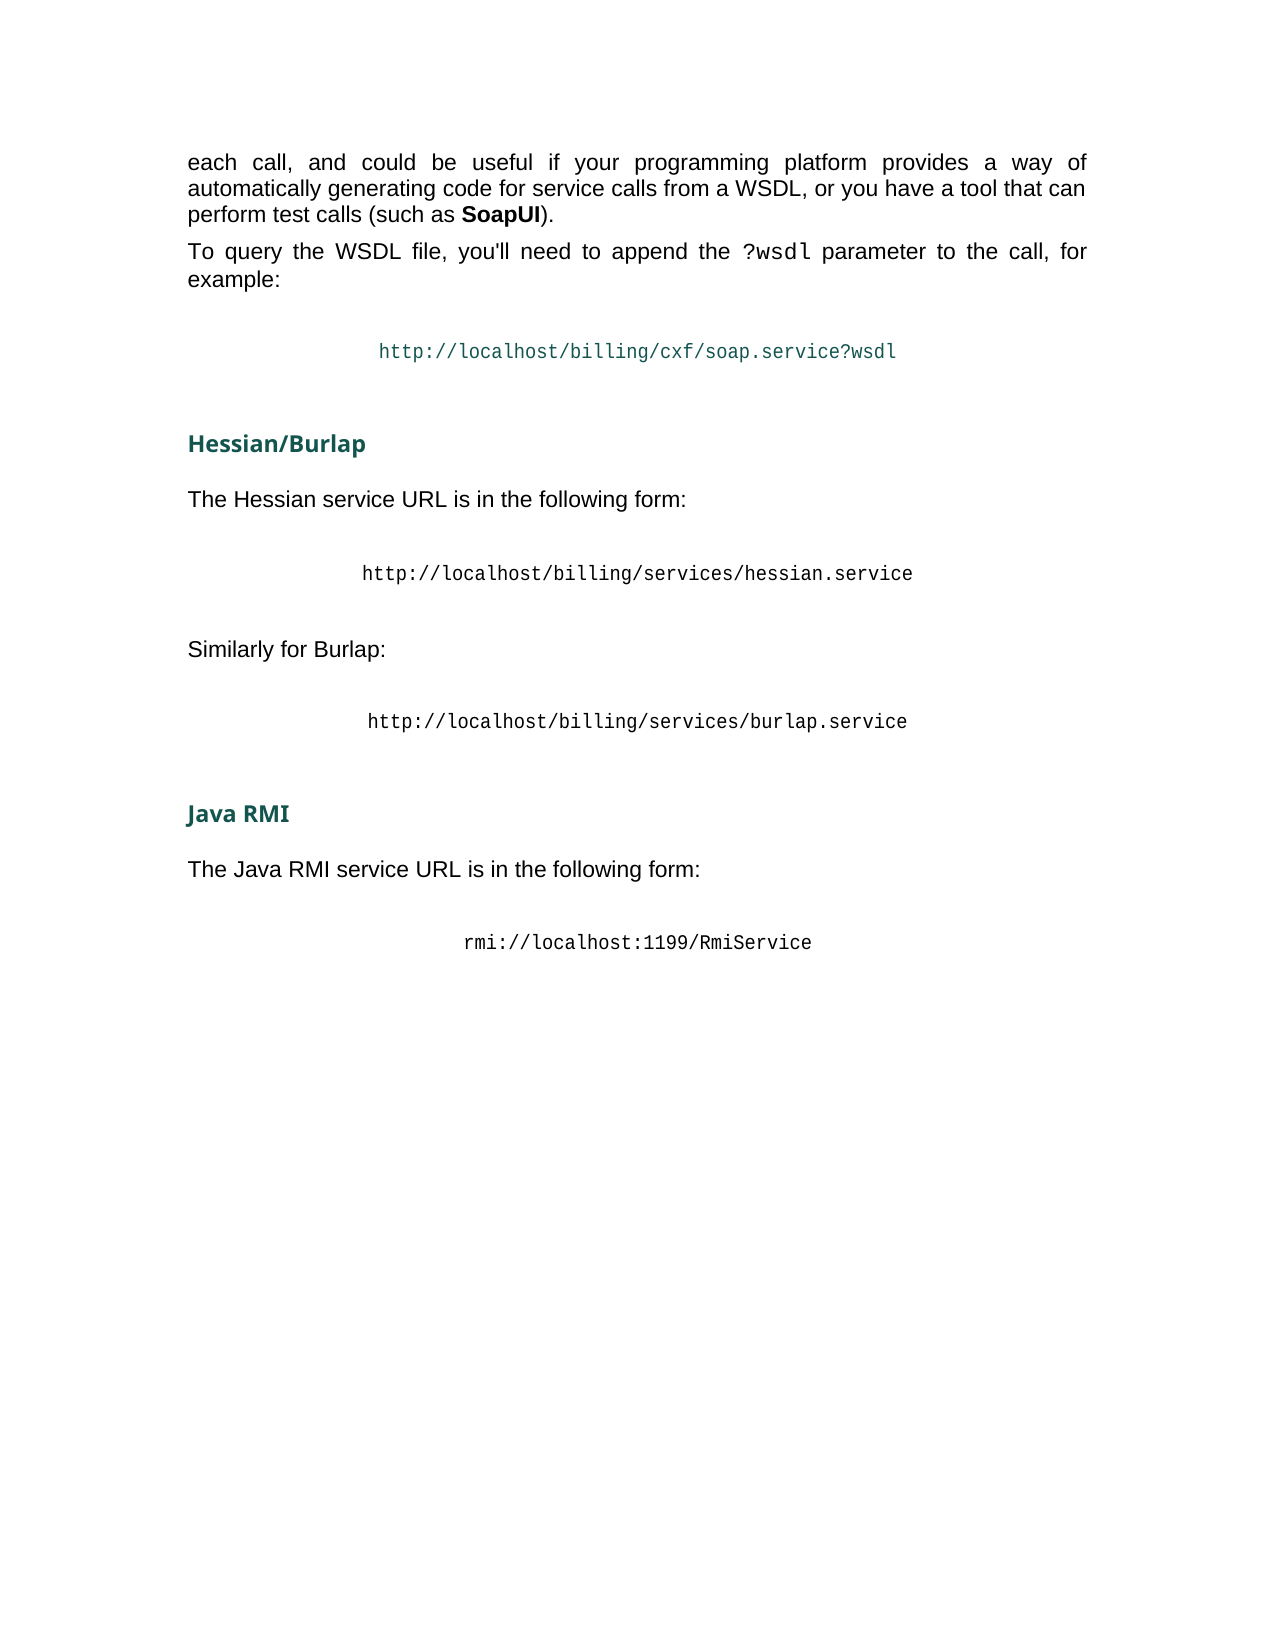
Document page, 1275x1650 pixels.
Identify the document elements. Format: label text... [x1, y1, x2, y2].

subtitle Java RMI [187, 797, 1087, 829]
text each call, and could be useful if your programming platform provides a way of automatically generating code for service calls from a WSDL, or you have a tool that can perform test calls (such as SoapUI). [187, 150, 1087, 227]
text http://localhost/billing/services/hessian.service [187, 563, 1087, 587]
text The Java RMI service URL is in the following form: [187, 857, 1087, 883]
text The Hessian service URL is in the following form: [187, 487, 1087, 513]
text http://localhost/billing/services/burlap.service [187, 711, 1087, 735]
text Similarly for Burlap: [187, 636, 1087, 662]
text rmi://localhost:1199/RmiService [187, 932, 1087, 956]
text To query the WSDL file, you'll need to append the ?wsdl parameter to the call, for example: [187, 239, 1087, 292]
subtitle Hessian/Burlap [187, 427, 1087, 459]
text http://localhost/billing/cxf/soap.service?wsdl [187, 341, 1087, 365]
